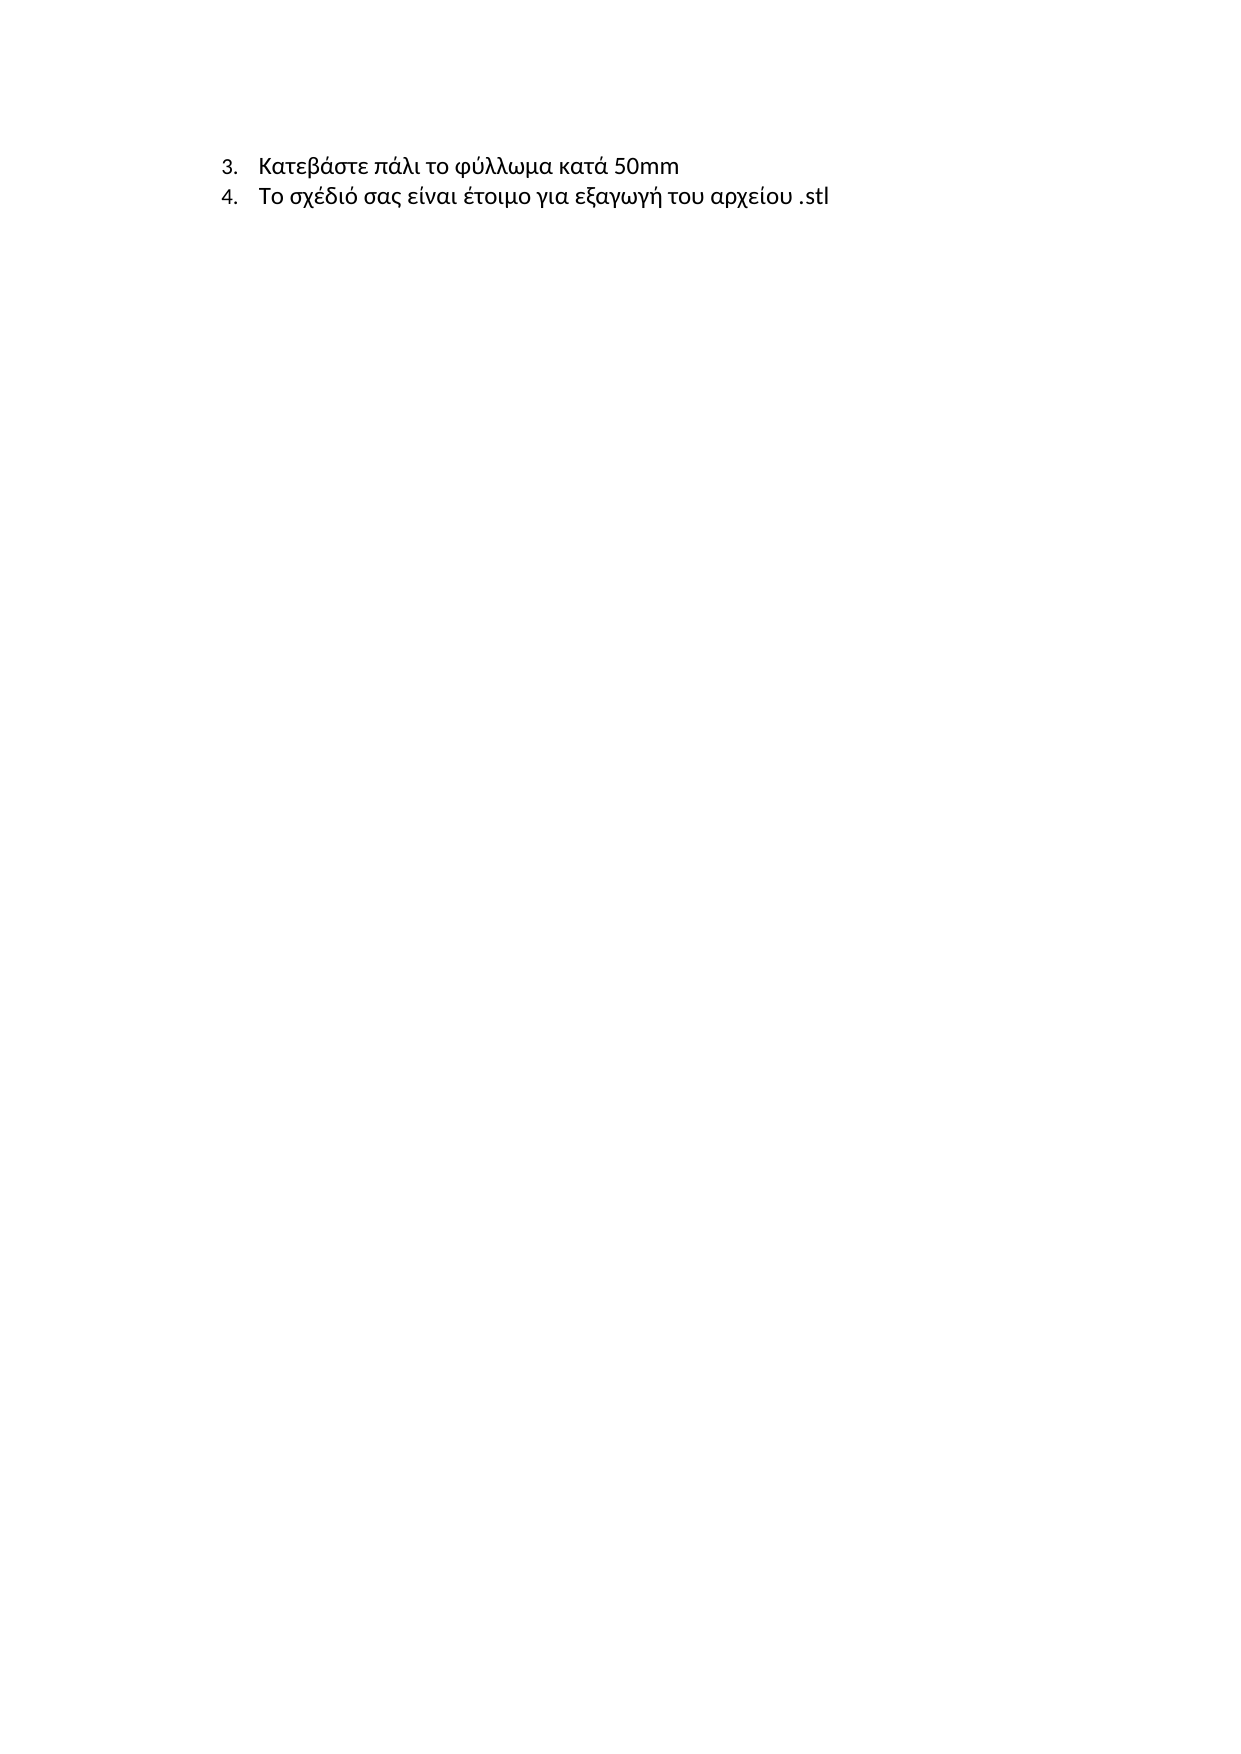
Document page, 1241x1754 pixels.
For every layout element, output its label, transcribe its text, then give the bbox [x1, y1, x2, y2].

table_cell Κατεβάστε πάλι το φύλλωμα κατά 50mm [172, 150, 1043, 181]
table_cell Το σχέδιό σας είναι έτοιμο για εξαγωγή του αρχείου .stl [172, 181, 1043, 213]
